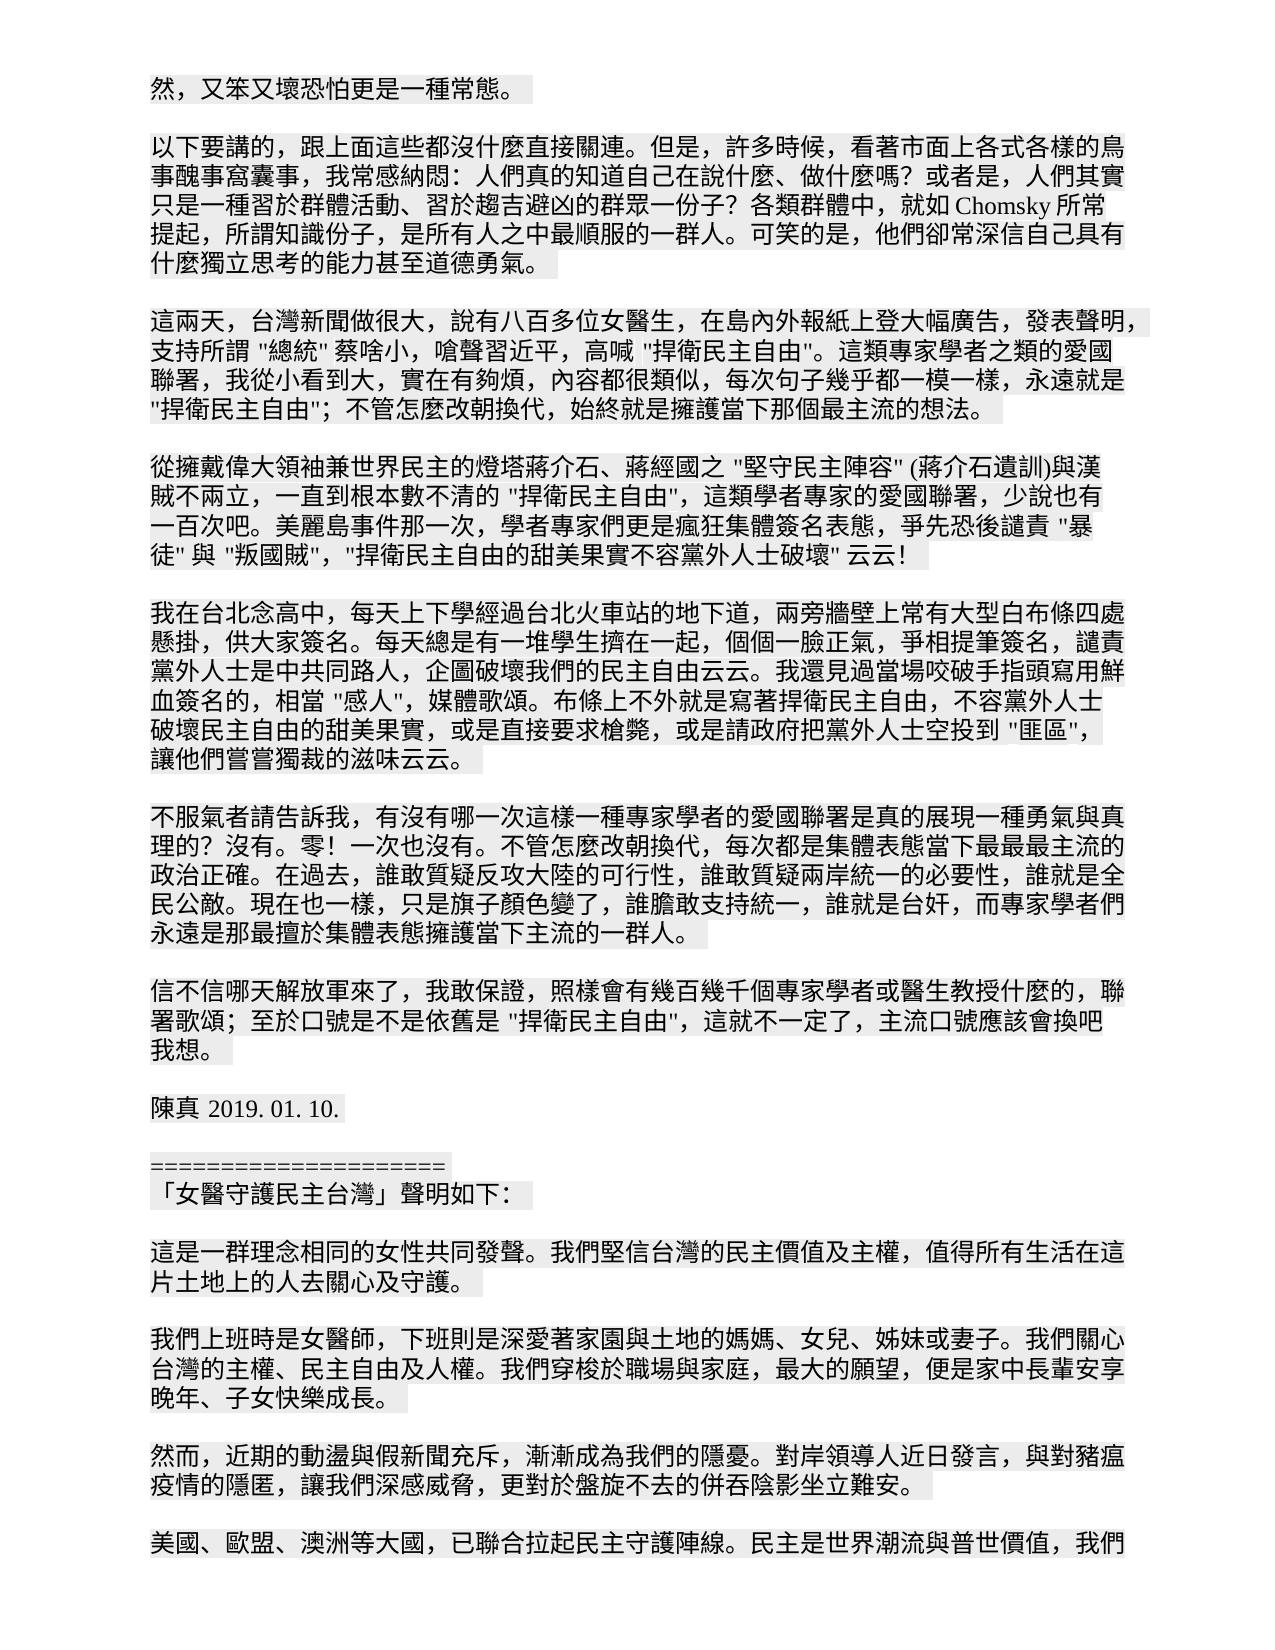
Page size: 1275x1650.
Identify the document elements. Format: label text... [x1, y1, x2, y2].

text 念高一時，有一天，無意中讀到愛因斯坦的一段文字，感覺似乎有了點衝擊，但究竟是衝擊了什麼，一時也說不上來，只是對那當下一刻，留下一個很深的記憶。愛因斯坦那段話其實也沒什麼，不過只是說他認為道德和智能之間有著某種密切連結，如此而已。其實語焉不詳，也許他的意思只是要說，做出道德判斷需要一定的智能，光憑著善意是不夠的。 二十年後，我走上哲學之路，不知道為什麼，對道德和知識之間的關係特別感興趣。換個方式說，究竟道德跟知識是否具有類似本質？抑或兩者之間扯不上關係？知與善，善惡與對錯，基本上是兩回事？再換個方式說，道德究竟是否是一種 "命題" (proposition)？它如何可能被 "知道"？有著何種 "知識論"(epistemology)？ 我的哲學困惑，跟愛因斯坦那段話，表面上風馬牛不相及，但也許骨子裏依舊有著某種概念連結。這樣一種困惑，很容易就連結到了維根斯坦。我跟維根斯坦一直扯不清，與其說他啟蒙了我，不如說我們只是各自被同樣的問題或痛苦所折磨。這樣一個有關知識論本質的問題，大約也就是晚期維根斯坦的主要關切所在，同時也是他和G. E. Moore的爭論焦點：我到底有沒有可能 "知道" 這是我的手？ 出國前，常有人問我為何要念哲學？我都只能用一些庸俗甚至低俗的方式來迎合對方想聽到的答案，儘量想法子結束這類事關個人的話題，儘量把它給敷衍過去；並非我不想談，而是因為我知道我就算講了，也不會有人相信。就算有人願意相信，也不可能真實體會，除非對方也得到同樣的 "病"。 但是有一天，差不多是我出國前三年，有個護理系學生很認真地一再追問我為何想出國念哲學，我就問她說："妳是想聽真話還是聽假話？" 她當然會回答想聽真話。當時桌上有杯水，於是我就指著桌上的茶杯說："我想念哲學的原因就是：我很想弄清楚，到底為什麼我能知道這是一個茶杯？" 哲學做為一種學術，如果稱得上是一種 "知識"，倘若它只是一種智能上或思考上的操作與分析，那我不知道類似像 "我怎麼知道這是一個茶杯？" 或是 "我如何可能知道這是我的手？" 這樣一種問題，究竟有何意義與價值可言？惟有當它不僅僅是一種知識上的困惑，更是一種精神上乃至道德上的折磨與痛苦時，也許它才具有了真實的意義。 自高一之後，於是又再經過了第二個20年，我似乎解答了自己的困惑，我的研究結論是這樣那樣，沒啥好談。總之，道德和知識也許不是平行線，而是交會在一個神祕的基礎上。生命似乎 "自動" 就能明白一些事，不管它究竟是一種事實或評價。 講這些，跟我原本要講的好像沒有任何關連，但如果把問題往前推到一種粗糙通俗的層次上--也就是愛因斯坦的那些話，差不多也就是我現在想說的。可以簡單這麼說：做出一種知識分析也好，道德評價也罷，其實並不容易，它需要一定的智能與聰慧。 蘇格拉底說，我們之所以會做錯事，是因為我們沒有把事情 "想" 清楚。我知道有些人渣很壞，但仍有一些人其實並不壞，他們之所以做壞事並不是因為心眼壞，而是因為笨。當然，又笨又壞恐怕更是一種常態。 以下要講的，跟上面這些都沒什麼直接關連。但是，許多時候，看著市面上各式各樣的鳥事醜事窩囊事，我常感納悶：人們真的知道自己在說什麼、做什麼嗎？或者是，人們其實只是一種習於群體活動、習於趨吉避凶的群眾一份子？各類群體中，就如Chomsky所常提起，所謂知識份子，是所有人之中最順服的一群人。可笑的是，他們卻常深信自己具有什麼獨立思考的能力甚至道德勇氣。 這兩天，台灣新聞做很大，說有八百多位女醫生，在島內外報紙上登大幅廣告，發表聲明，支持所謂 "總統" 蔡啥小，嗆聲習近平，高喊 "捍衛民主自由"。這類專家學者之類的愛國聯署，我從小看到大，實在有夠煩，內容都很類似，每次句子幾乎都一模一樣，永遠就是 "捍衛民主自由"；不管怎麼改朝換代，始終就是擁護當下那個最主流的想法。 從擁戴偉大領袖兼世界民主的燈塔蔣介石、蔣經國之 "堅守民主陣容" (蔣介石遺訓)與漢賊不兩立，一直到根本數不清的 "捍衛民主自由"，這類學者專家的愛國聯署，少說也有一百次吧。美麗島事件那一次，學者專家們更是瘋狂集體簽名表態，爭先恐後譴責 "暴徒" 與 "叛國賊"，"捍衛民主自由的甜美果實不容黨外人士破壞" 云云！ 我在台北念高中，每天上下學經過台北火車站的地下道，兩旁牆壁上常有大型白布條四處懸掛，供大家簽名。每天總是有一堆學生擠在一起，個個一臉正氣，爭相提筆簽名，譴責黨外人士是中共同路人，企圖破壞我們的民主自由云云。我還見過當場咬破手指頭寫用鮮血簽名的，相當 "感人"，媒體歌頌。布條上不外就是寫著捍衛民主自由，不容黨外人士破壞民主自由的甜美果實，或是直接要求槍斃，或是請政府把黨外人士空投到 "匪區"，讓他們嘗嘗獨裁的滋味云云。 不服氣者請告訴我，有沒有哪一次這樣一種專家學者的愛國聯署是真的展現一種勇氣與真理的？沒有。零！一次也沒有。不管怎麼改朝換代，每次都是集體表態當下最最最主流的政治正確。在過去，誰敢質疑反攻大陸的可行性，誰敢質疑兩岸統一的必要性，誰就是全民公敵。現在也一樣，只是旗子顏色變了，誰膽敢支持統一，誰就是台奸，而專家學者們永遠是那最擅於集體表態擁護當下主流的一群人。 信不信哪天解放軍來了，我敢保證，照樣會有幾百幾千個專家學者或醫生教授什麼的，聯署歌頌；至於口號是不是依舊是 "捍衛民主自由"，這就不一定了，主流口號應該會換吧我想。 陳真 2019. 01. 10. ===================== 「女醫守護民主台灣」聲明如下： 這是一群理念相同的女性共同發聲。我們堅信台灣的民主價值及主權，值得所有生活在這片土地上的人去關心及守護。 我們上班時是女醫師，下班則是深愛著家園與土地的媽媽、女兒、姊妹或妻子。我們關心台灣的主權、民主自由及人權。我們穿梭於職場與家庭，最大的願望，便是家中長輩安享晚年、子女快樂成長。 然而，近期的動盪與假新聞充斥，漸漸成為我們的隱憂。對岸領導人近日發言，與對豬瘟疫情的隱匿，讓我們深感威脅，更對於盤旋不去的併吞陰影坐立難安。 美國、歐盟、澳洲等大國，已聯合拉起民主守護陣線。民主是世界潮流與普世價值，我們願與國際接軌，共同守護民主的價值及尊嚴。 日前蔡英文總統針對台灣主權堅定而明確的發言，紮實地守護了台灣的民主尊嚴，也真切地表達了我們的心聲。在此，我們齊心協力表達我們的共同立場：捍衛民主台灣，支持蔡英文總統。 830位女醫師 [150, 75, 1125, 1558]
